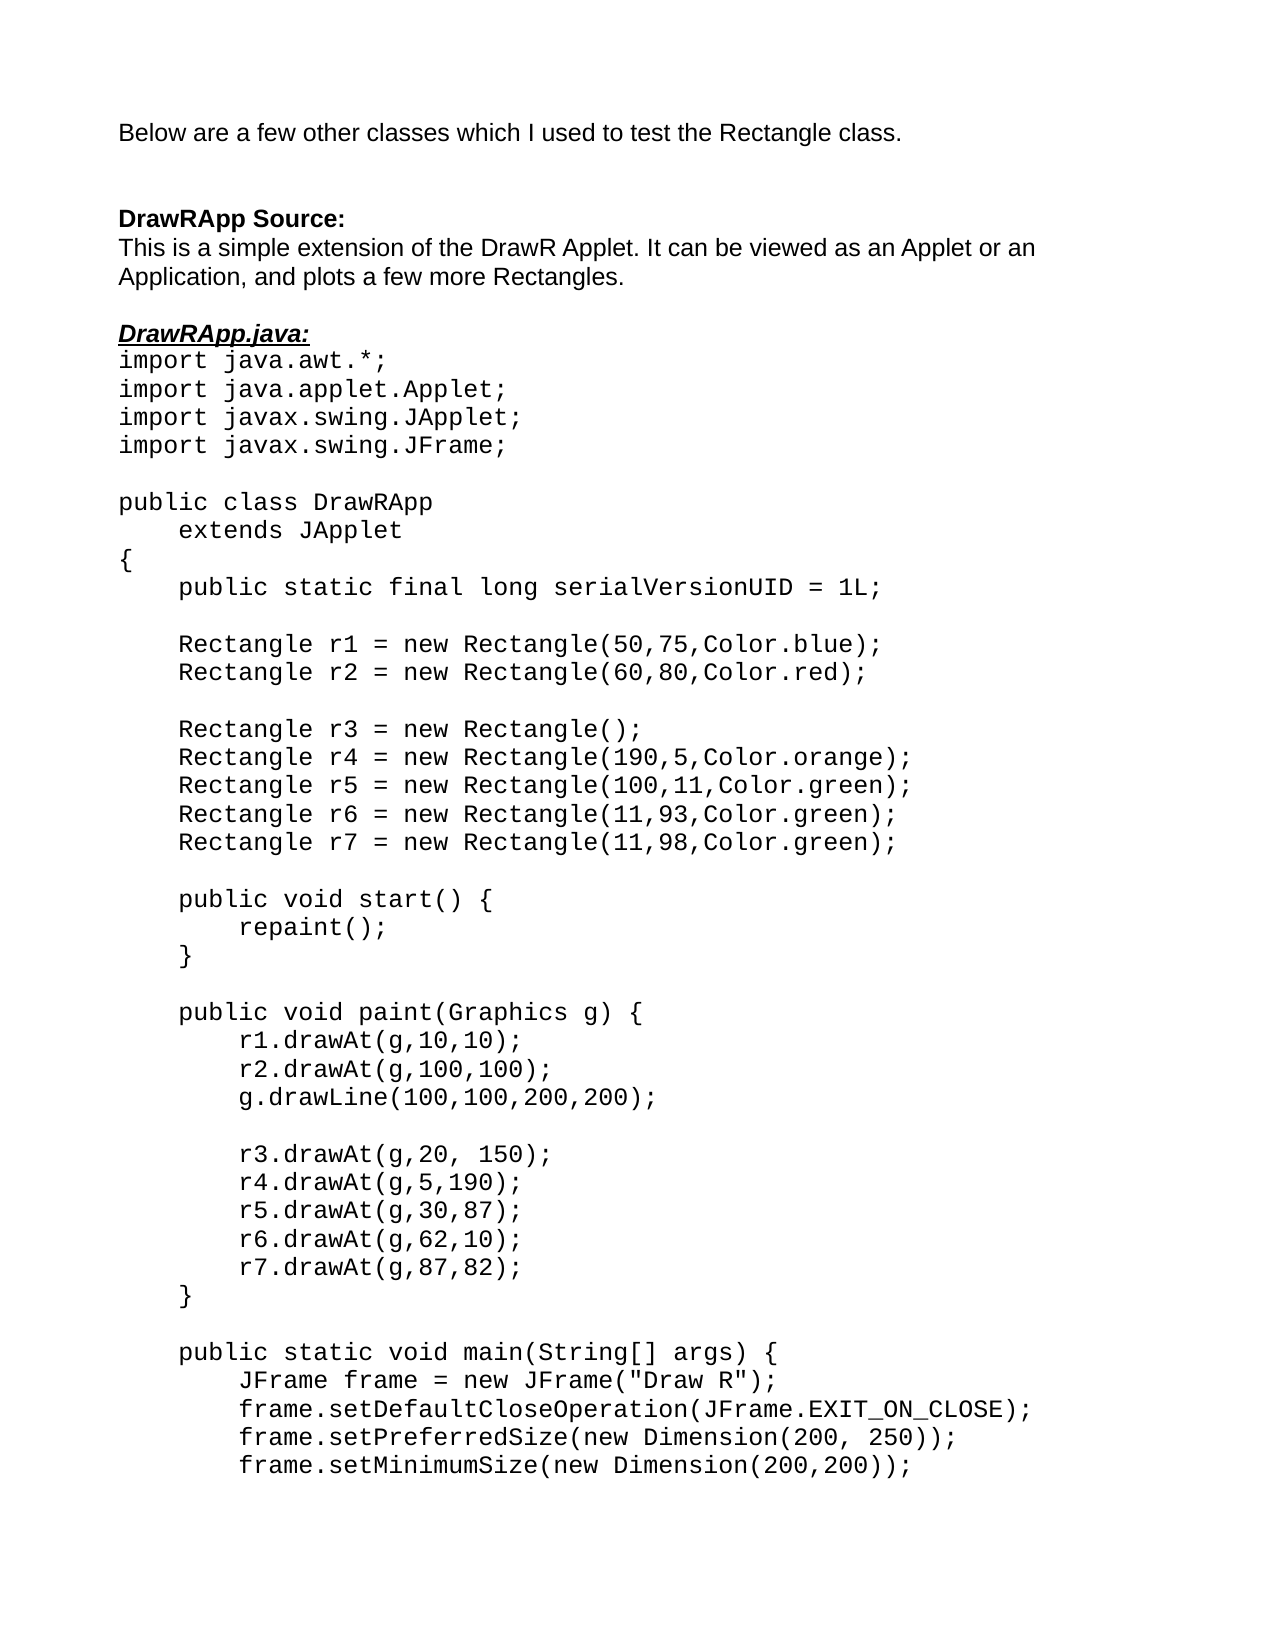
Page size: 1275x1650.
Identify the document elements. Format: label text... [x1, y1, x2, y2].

text Below are a few other classes which I used to test the Rectangle class. [118, 118, 1157, 147]
text Rectangle r3 = new Rectangle(); [118, 716, 1157, 745]
text r5.drawAt(g,30,87); [118, 1198, 1157, 1226]
text Rectangle r4 = new Rectangle(190,5,Color.orange); [118, 745, 1157, 773]
text public void start() { [118, 886, 1157, 915]
text extends JApplet [118, 518, 1157, 546]
text DrawRApp Source: [118, 204, 1157, 233]
text frame.setDefaultCloseOperation(JFrame.EXIT_ON_CLOSE); [118, 1396, 1157, 1425]
text public static void main(String[] args) { [118, 1340, 1157, 1368]
text JFrame frame = new JFrame("Draw R"); [118, 1368, 1157, 1396]
text frame.setPreferredSize(new Dimension(200, 250)); [118, 1425, 1157, 1453]
text r7.drawAt(g,87,82); [118, 1255, 1157, 1283]
text } [118, 1283, 1157, 1311]
text public class DrawRApp [118, 490, 1157, 518]
text import javax.swing.JFrame; [118, 433, 1157, 461]
text DrawRApp.java: [118, 319, 1157, 348]
text r4.drawAt(g,5,190); [118, 1170, 1157, 1198]
text Rectangle r1 = new Rectangle(50,75,Color.blue); [118, 631, 1157, 660]
text r1.drawAt(g,10,10); [118, 1028, 1157, 1056]
text import java.awt.*; [118, 348, 1157, 376]
text public void paint(Graphics g) { [118, 1000, 1157, 1028]
text public static final long serialVersionUID = 1L; [118, 575, 1157, 603]
text Rectangle r7 = new Rectangle(11,98,Color.green); [118, 830, 1157, 858]
text import javax.swing.JApplet; [118, 405, 1157, 433]
text import java.applet.Applet; [118, 376, 1157, 405]
text g.drawLine(100,100,200,200); [118, 1085, 1157, 1113]
text r6.drawAt(g,62,10); [118, 1226, 1157, 1255]
text frame.setMinimumSize(new Dimension(200,200)); [118, 1453, 1157, 1481]
text This is a simple extension of the DrawR Applet. It can be viewed as an Applet or an Application, and plots a few more Rectangles. [118, 233, 1157, 291]
text r2.drawAt(g,100,100); [118, 1056, 1157, 1085]
text Rectangle r6 = new Rectangle(11,93,Color.green); [118, 801, 1157, 830]
text } [118, 943, 1157, 971]
text { [118, 546, 1157, 575]
text r3.drawAt(g,20, 150); [118, 1141, 1157, 1170]
text Rectangle r5 = new Rectangle(100,11,Color.green); [118, 773, 1157, 801]
text repaint(); [118, 915, 1157, 943]
text Rectangle r2 = new Rectangle(60,80,Color.red); [118, 660, 1157, 688]
